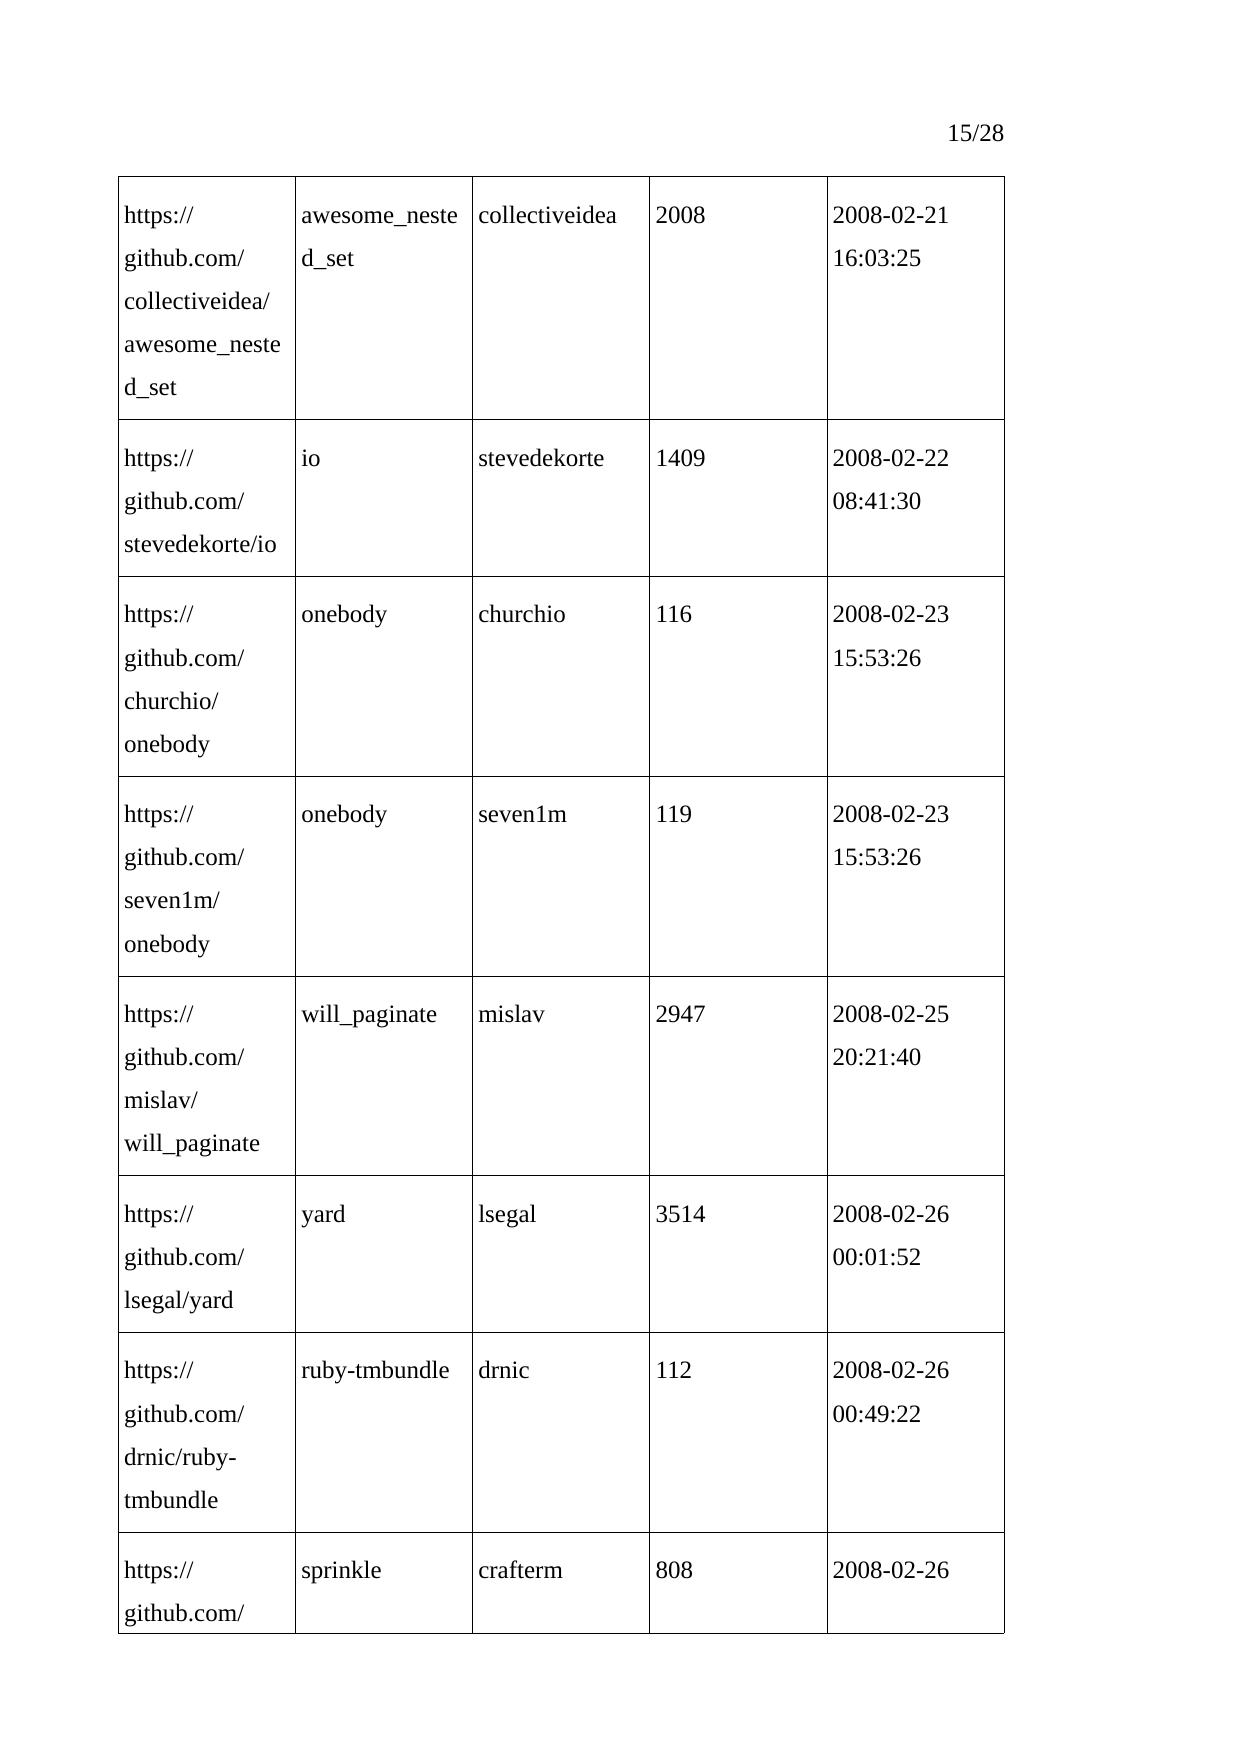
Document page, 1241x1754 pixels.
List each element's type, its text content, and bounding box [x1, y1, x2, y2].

table_cell onebody [296, 577, 472, 776]
table_cell 2008-02-23 15:53:26 [828, 577, 1004, 776]
table_cell 119 [650, 777, 827, 976]
table_cell yard [296, 1176, 472, 1332]
table_cell 2008 [650, 177, 827, 419]
table_cell 808 [650, 1533, 827, 1633]
table_cell lsegal [473, 1176, 649, 1332]
table_cell 2947 [650, 977, 827, 1175]
table_cell onebody [296, 777, 472, 976]
table_cell churchio [473, 577, 649, 776]
table_cell sprinkle [296, 1533, 472, 1633]
table_cell 3514 [650, 1176, 827, 1332]
table_cell https://github.com/drnic/ruby-tmbundle [119, 1333, 295, 1532]
table_cell https://github.com/lsegal/yard [119, 1176, 295, 1332]
table_cell 1409 [650, 420, 827, 576]
table_cell awesome_nested_set [296, 177, 472, 419]
table_cell https://github.com/churchio/onebody [119, 577, 295, 776]
table_cell https://github.com/stevedekorte/io [119, 420, 295, 576]
table_cell 2008-02-23 15:53:26 [828, 777, 1004, 976]
table_cell 112 [650, 1333, 827, 1532]
table_cell io [296, 420, 472, 576]
table_cell 116 [650, 577, 827, 776]
table_cell 2008-02-26 [828, 1533, 1004, 1633]
table_cell https://github.com/seven1m/onebody [119, 777, 295, 976]
table_cell will_paginate [296, 977, 472, 1175]
table_cell https://github.com/collectiveidea/awesome_nested_set [119, 177, 295, 419]
table_cell https://github.com/ [119, 1533, 295, 1633]
table_cell 2008-02-25 20:21:40 [828, 977, 1004, 1175]
table_cell 2008-02-21 16:03:25 [828, 177, 1004, 419]
table_cell collectiveidea [473, 177, 649, 419]
table_cell drnic [473, 1333, 649, 1532]
table_cell 2008-02-26 00:49:22 [828, 1333, 1004, 1532]
table_cell stevedekorte [473, 420, 649, 576]
table_cell https://github.com/mislav/will_paginate [119, 977, 295, 1175]
table_cell seven1m [473, 777, 649, 976]
table_cell 2008-02-26 00:01:52 [828, 1176, 1004, 1332]
table_cell crafterm [473, 1533, 649, 1633]
table_cell 2008-02-22 08:41:30 [828, 420, 1004, 576]
table_cell mislav [473, 977, 649, 1175]
table_cell ruby-tmbundle [296, 1333, 472, 1532]
